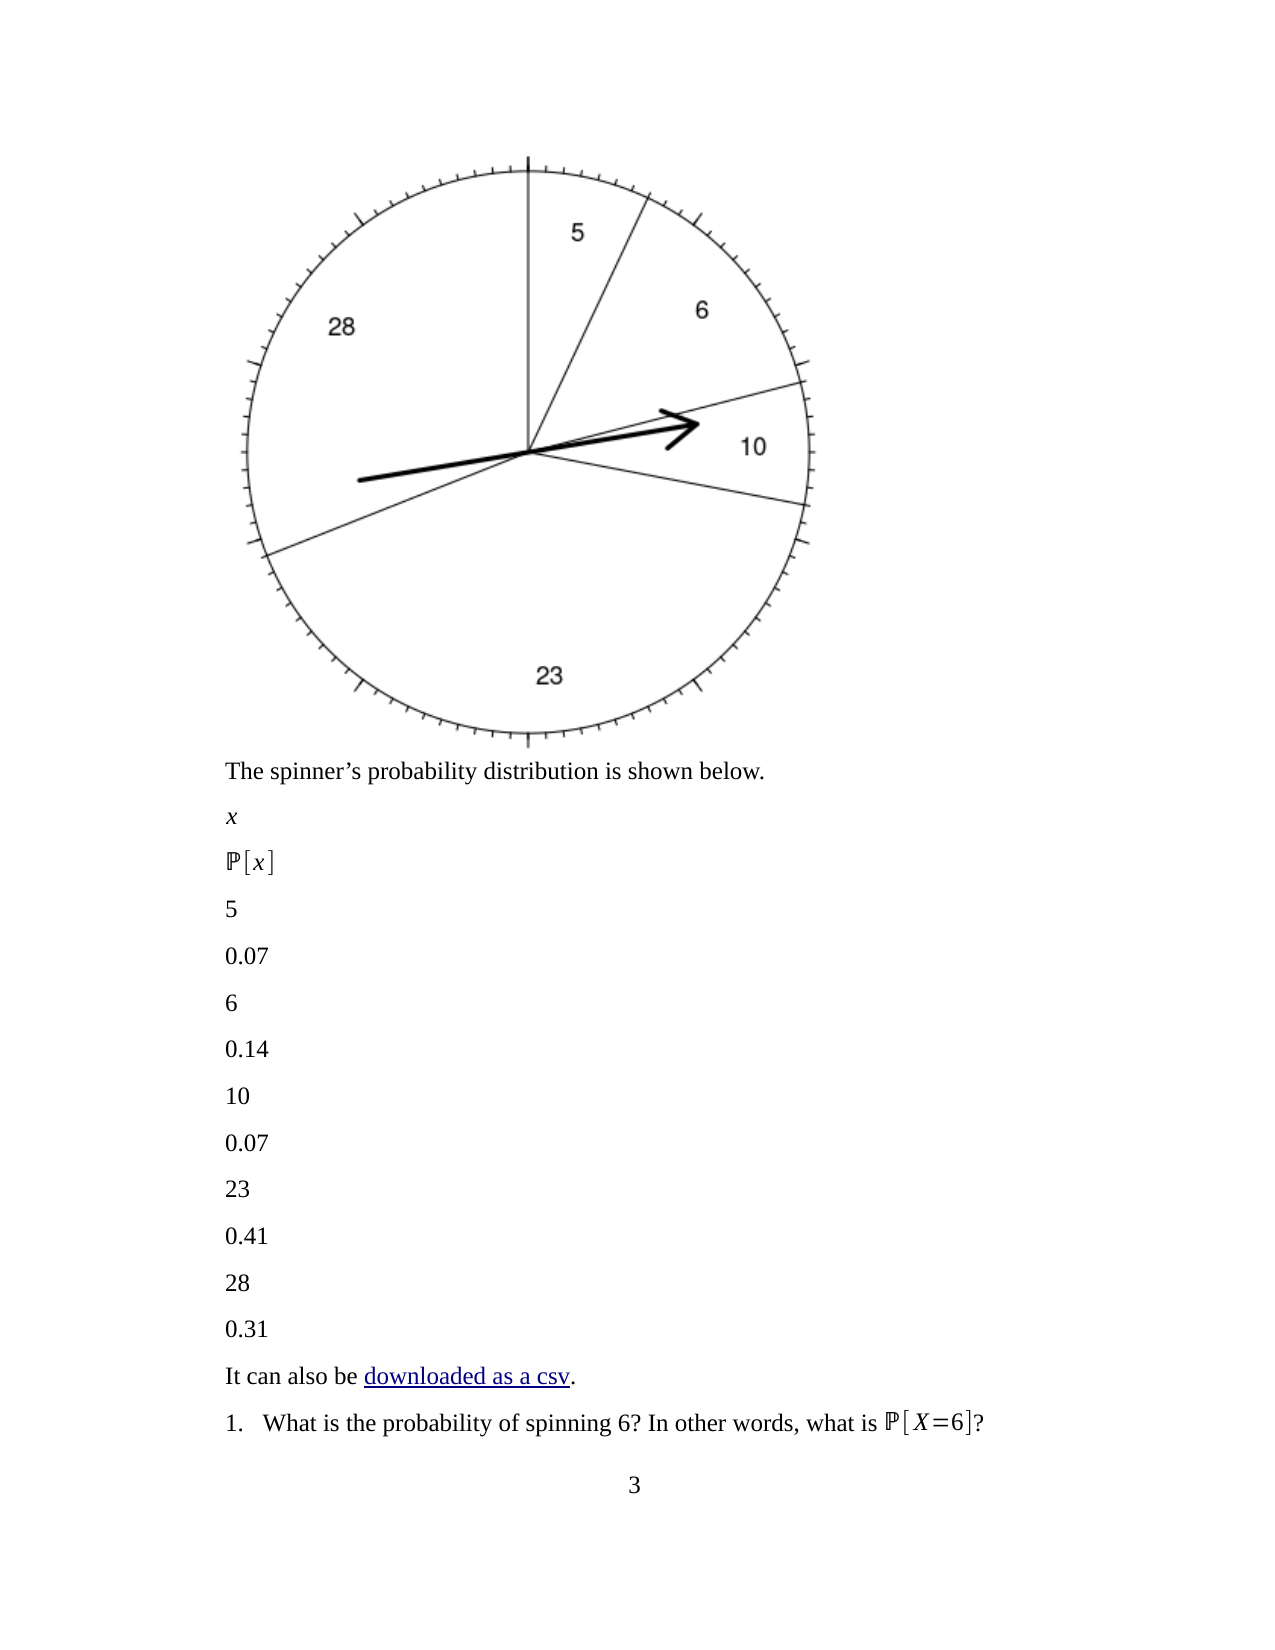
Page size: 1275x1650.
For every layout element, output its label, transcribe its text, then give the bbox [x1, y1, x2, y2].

list 0.31 [187, 1314, 1125, 1343]
list What is the probability of spinning 6? In other words, what is ? [225, 1408, 1125, 1437]
list 23 [187, 1174, 1125, 1203]
picture [225, 150, 832, 756]
list 0.14 [187, 1034, 1125, 1063]
list 10 [187, 1081, 1125, 1110]
list The spinner’s probability distribution is shown below. [187, 150, 1125, 785]
list It can also be downloaded as a csv. [187, 1361, 1125, 1390]
list 6 [187, 988, 1125, 1017]
list 0.41 [187, 1221, 1125, 1250]
list 0.07 [187, 941, 1125, 970]
list 0.07 [187, 1128, 1125, 1157]
list 5 [187, 894, 1125, 923]
list 28 [187, 1268, 1125, 1297]
